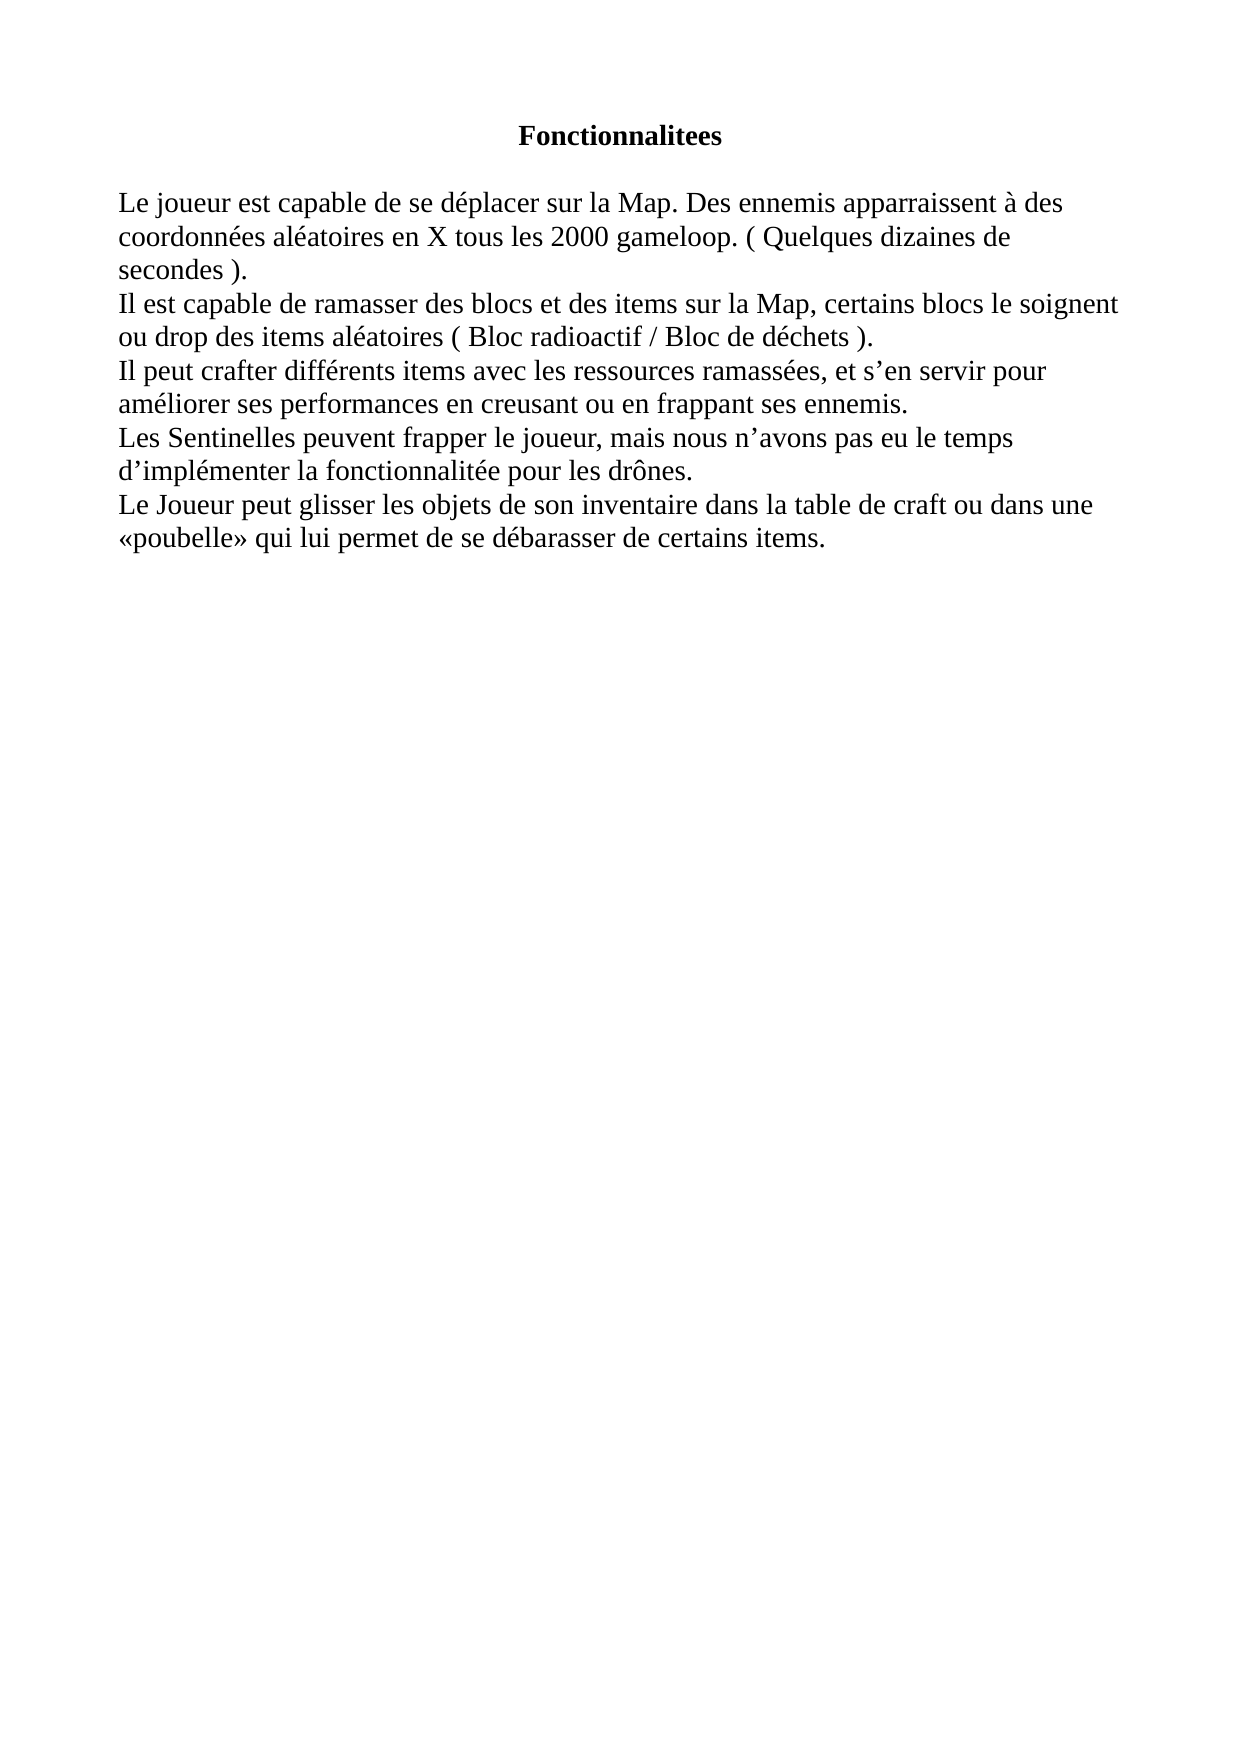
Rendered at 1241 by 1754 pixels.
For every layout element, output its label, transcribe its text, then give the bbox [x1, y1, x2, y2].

text Fonctionnalitees [118, 118, 1122, 152]
text Les Sentinelles peuvent frapper le joueur, mais nous n’avons pas eu le temps d’implémenter la fonctionnalitée pour les drônes. [118, 420, 1122, 487]
text Il est capable de ramasser des blocs et des items sur la Map, certains blocs le soignent ou drop des items aléatoires ( Bloc radioactif / Bloc de déchets ). [118, 286, 1122, 353]
text Le Joueur peut glisser les objets de son inventaire dans la table de craft ou dans une «poubelle» qui lui permet de se débarasser de certains items. [118, 487, 1122, 554]
text Le joueur est capable de se déplacer sur la Map. Des ennemis apparraissent à des coordonnées aléatoires en X tous les 2000 gameloop. ( Quelques dizaines de secondes ). [118, 185, 1122, 286]
text Il peut crafter différents items avec les ressources ramassées, et s’en servir pour améliorer ses performances en creusant ou en frappant ses ennemis. [118, 353, 1122, 420]
